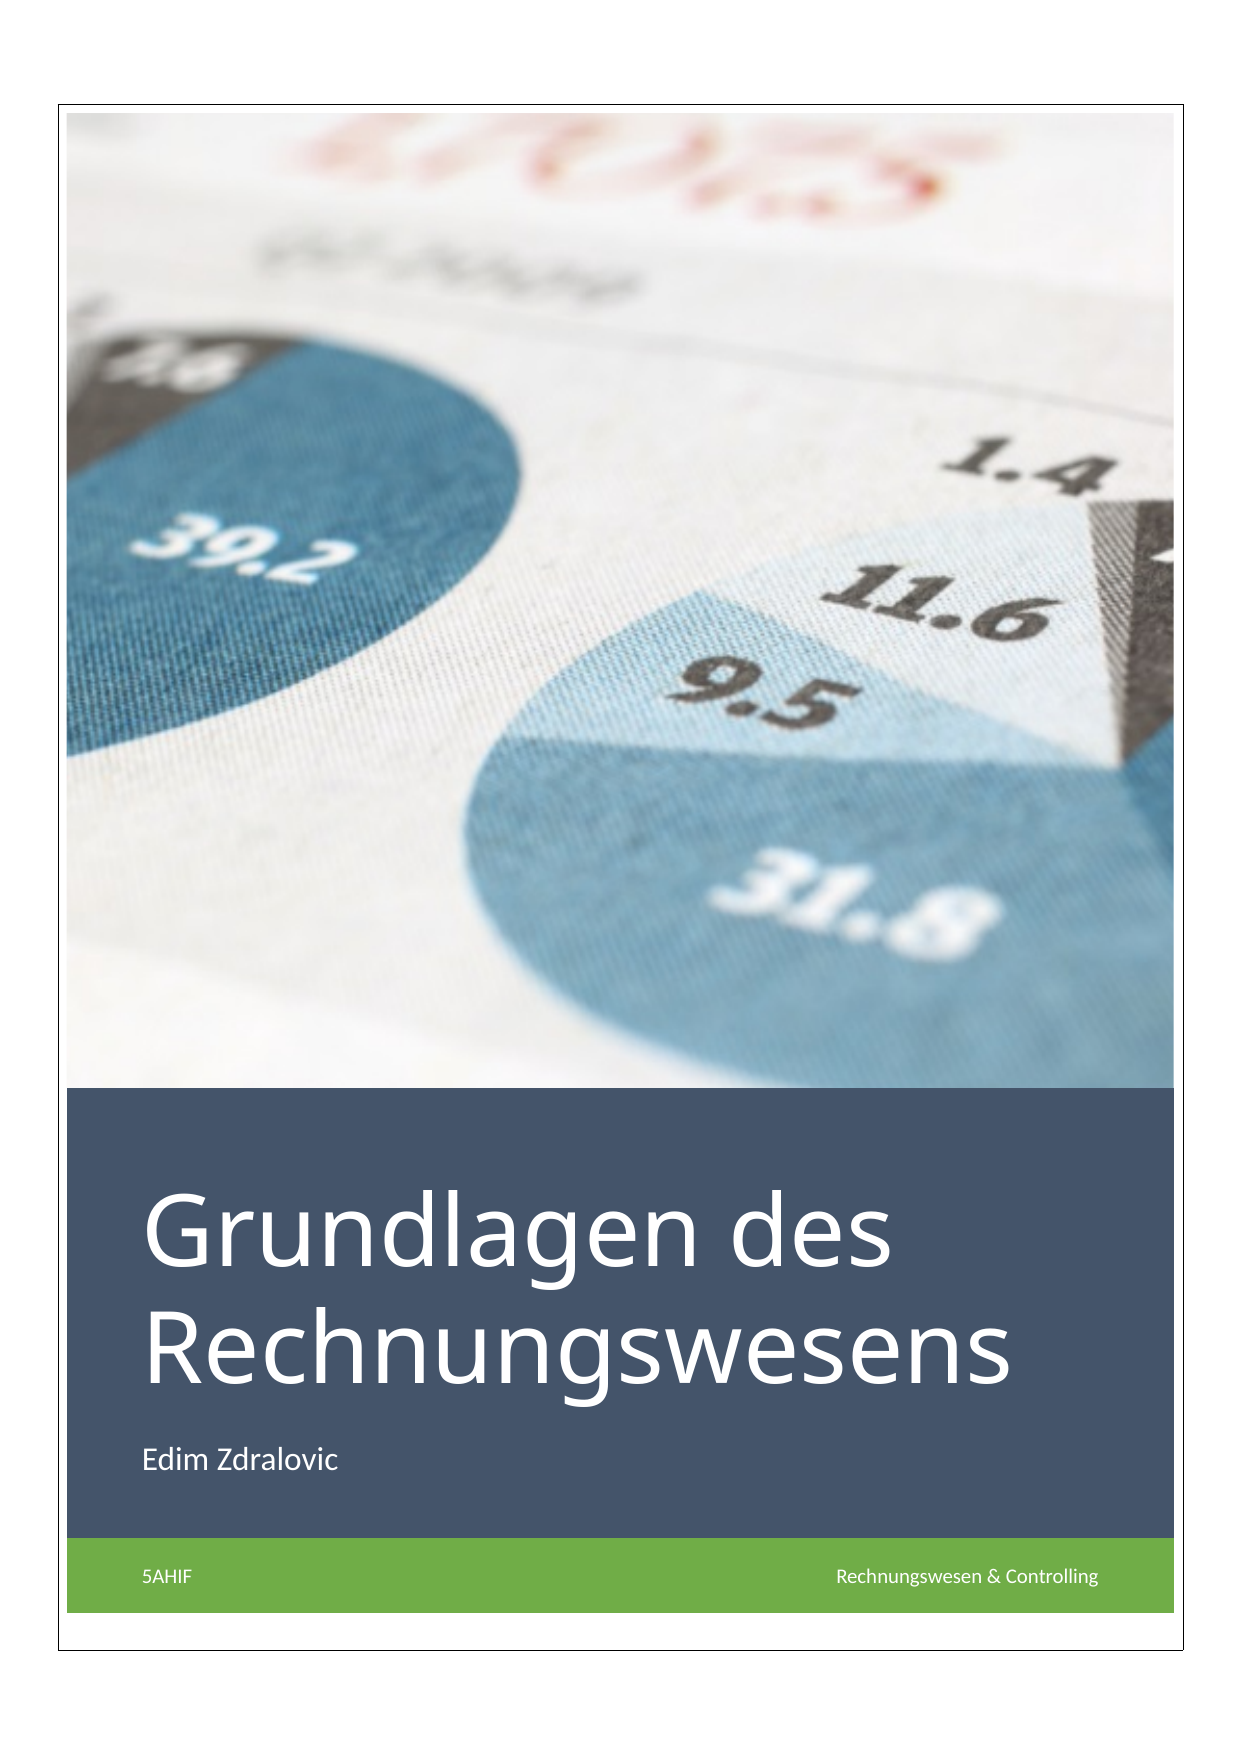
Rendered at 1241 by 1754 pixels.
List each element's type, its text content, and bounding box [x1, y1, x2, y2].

picture [66, 113, 1174, 1088]
table_header 5AHIF [67, 1538, 436, 1613]
table_cell Grundlagen des Rechnungswesens Edim Zdralovic [67, 1088, 1174, 1538]
table_header [436, 1538, 804, 1613]
table_header Rechnungswesen & Controlling [805, 1538, 1174, 1613]
